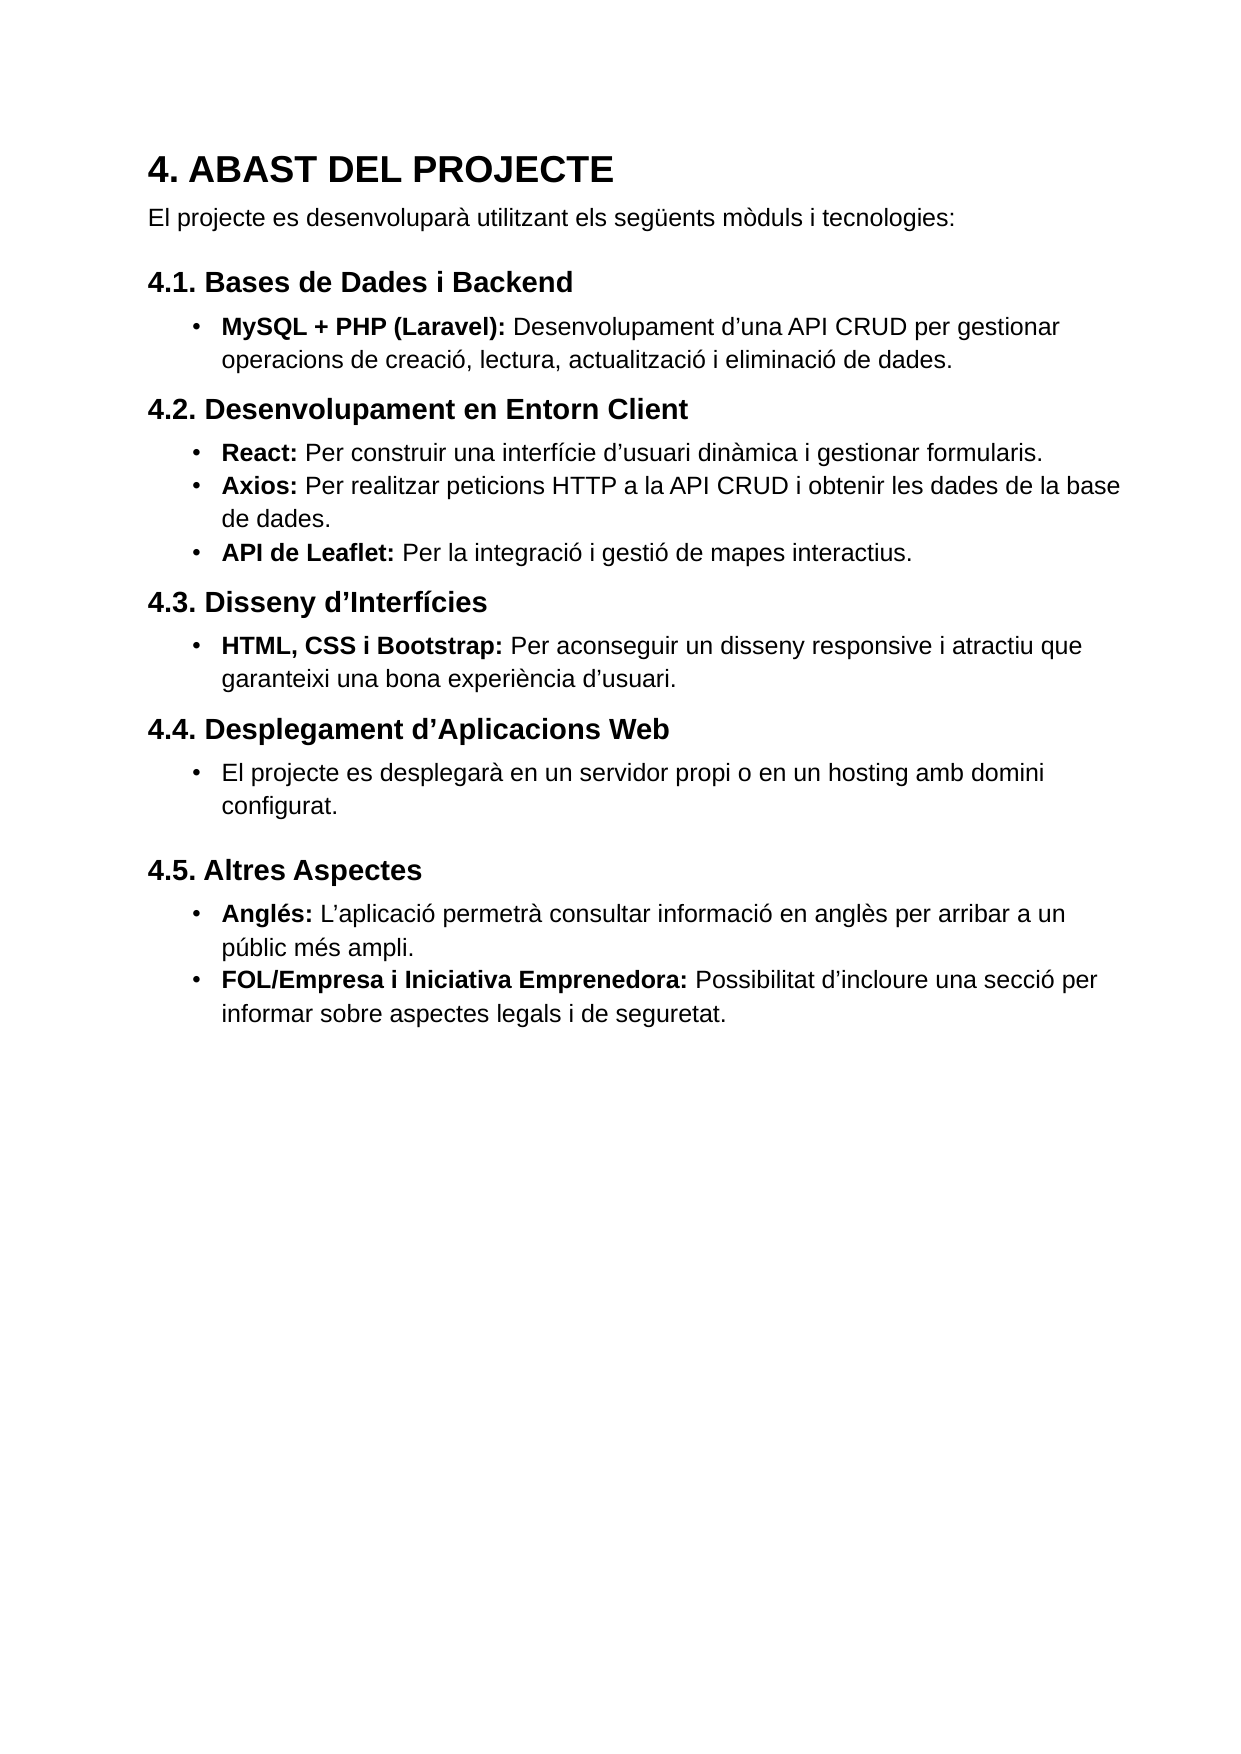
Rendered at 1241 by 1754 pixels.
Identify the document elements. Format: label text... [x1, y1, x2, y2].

subtitle 4. ABAST DEL PROJECTE [148, 148, 1122, 191]
text El projecte es desenvoluparà utilitzant els següents mòduls i tecnologies: [148, 203, 1122, 232]
subtitle 4.2. Desenvolupament en Entorn Client [148, 392, 1122, 426]
list Anglés: L’aplicació permetrà consultar informació en anglès per arribar a un públic més ampli. [192, 899, 1122, 961]
subtitle 4.5. Altres Aspectes [148, 853, 1122, 887]
subtitle 4.3. Disseny d’Interfícies [148, 585, 1122, 619]
list API de Leaflet: Per la integració i gestió de mapes interactius. [192, 537, 1122, 566]
subtitle 4.1. Bases de Dades i Backend [148, 265, 1122, 299]
list React: Per construir una interfície d’usuari dinàmica i gestionar formularis. [192, 438, 1122, 467]
subtitle 4.4. Desplegament d’Aplicacions Web [148, 712, 1122, 746]
list El projecte es desplegarà en un servidor propi o en un hosting amb domini configurat. [192, 758, 1122, 820]
list Axios: Per realitzar peticions HTTP a la API CRUD i obtenir les dades de la base de dades. [192, 471, 1122, 533]
list FOL/Empresa i Iniciativa Emprenedora: Possibilitat d’incloure una secció per informar sobre aspectes legals i de seguretat. [192, 966, 1122, 1027]
list HTML, CSS i Bootstrap: Per aconseguir un disseny responsive i atractiu que garanteixi una bona experiència d’usuari. [192, 631, 1122, 693]
list MySQL + PHP (Laravel): Desenvolupament d’una API CRUD per gestionar operacions de creació, lectura, actualització i eliminació de dades. [192, 311, 1122, 373]
